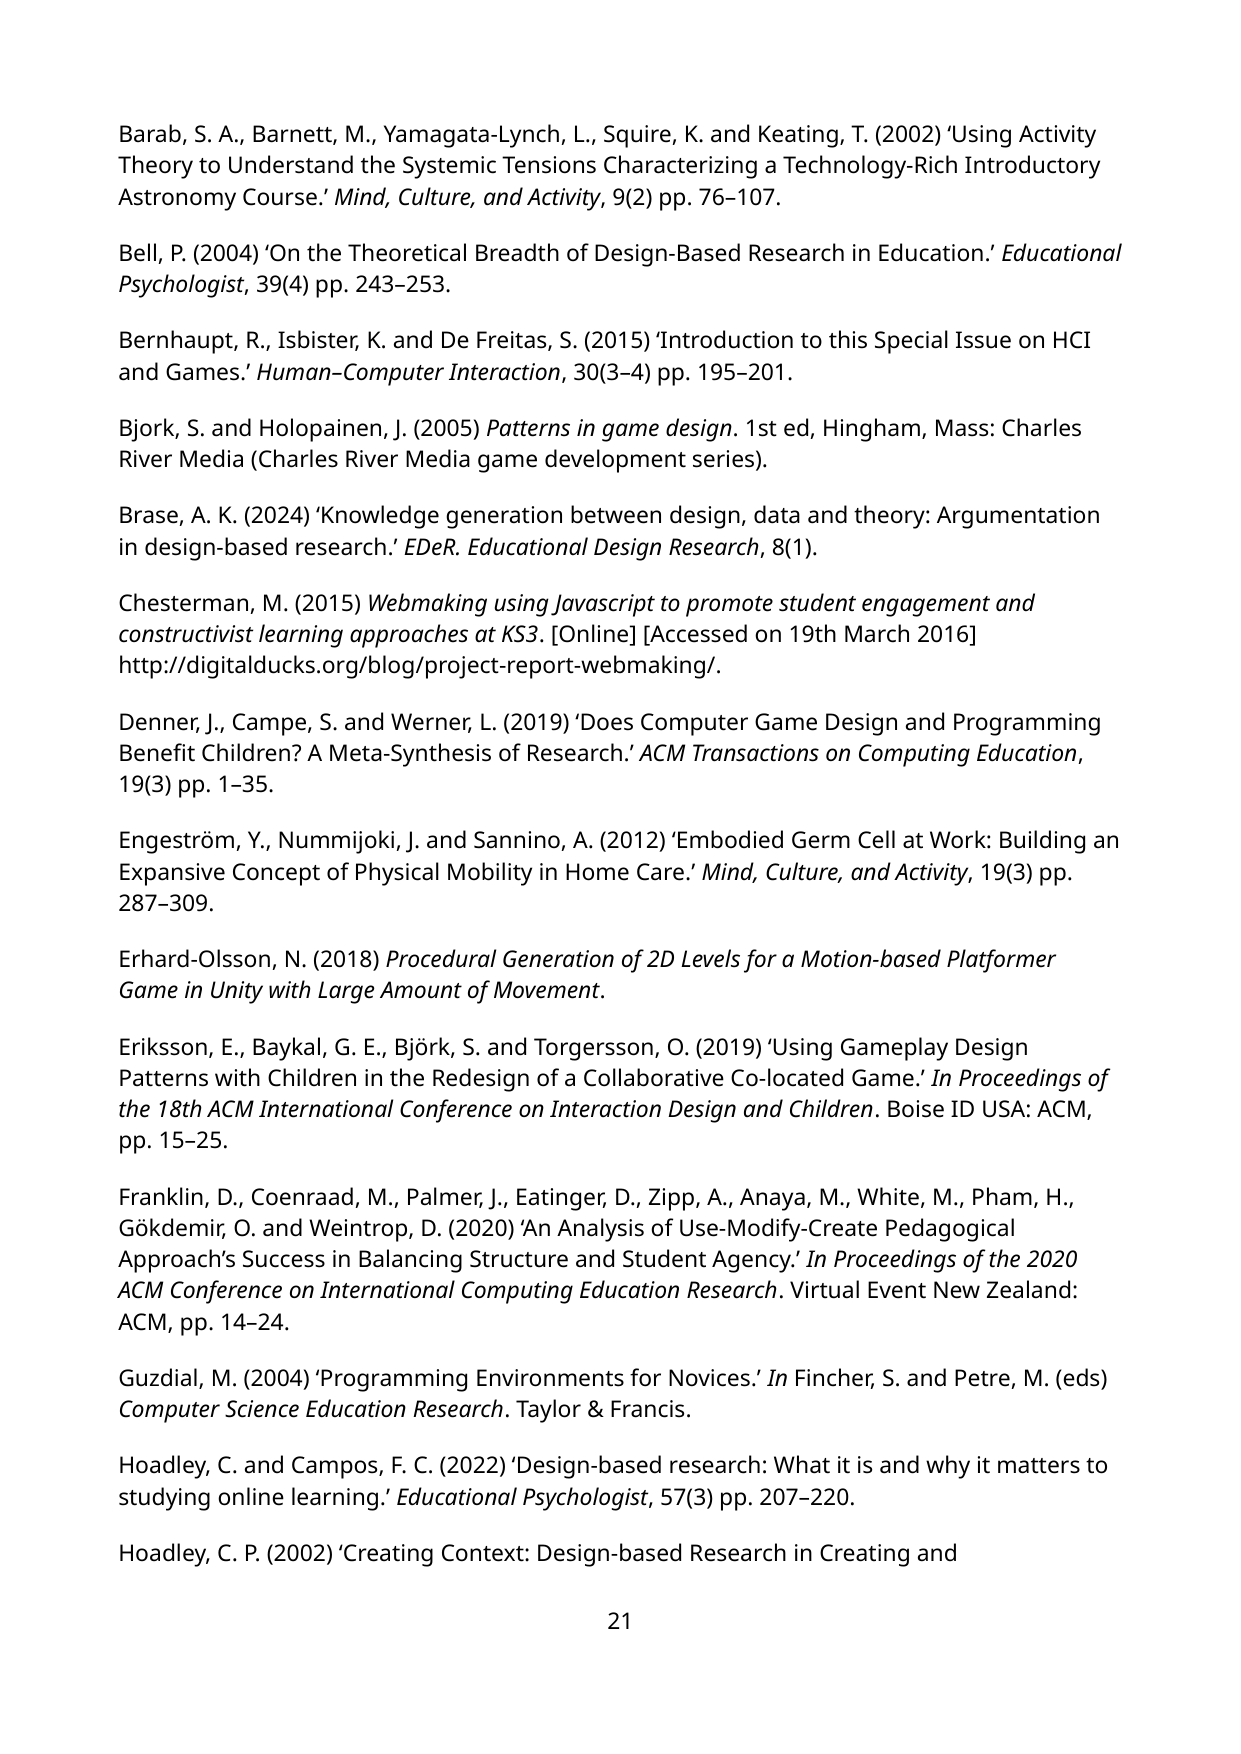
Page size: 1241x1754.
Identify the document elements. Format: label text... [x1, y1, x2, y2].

text Erhard-Olsson, N. (2018) Procedural Generation of 2D Levels for a Motion-based Platformer Game in Unity with Large Amount of Movement. [118, 943, 1122, 1006]
text Chesterman, M. (2015) Webmaking using Javascript to promote student engagement and constructivist learning approaches at KS3. [Online] [Accessed on 19th March 2016] http://digitalducks.org/blog/project-report-webmaking/. [118, 587, 1122, 681]
text Bjork, S. and Holopainen, J. (2005) Patterns in game design. 1st ed, Hingham, Mass: Charles River Media (Charles River Media game development series). [118, 412, 1122, 474]
text Hoadley, C. and Campos, F. C. (2022) ‘Design-based research: What it is and why it matters to studying online learning.’ Educational Psychologist, 57(3) pp. 207–220. [118, 1449, 1122, 1512]
text Eriksson, E., Baykal, G. E., Björk, S. and Torgersson, O. (2019) ‘Using Gameplay Design Patterns with Children in the Redesign of a Collaborative Co-located Game.’ In Proceedings of the 18th ACM International Conference on Interaction Design and Children. Boise ID USA: ACM, pp. 15–25. [118, 1031, 1122, 1156]
text Bernhaupt, R., Isbister, K. and De Freitas, S. (2015) ‘Introduction to this Special Issue on HCI and Games.’ Human–Computer Interaction, 30(3–4) pp. 195–201. [118, 324, 1122, 387]
text Barab, S. A., Barnett, M., Yamagata-Lynch, L., Squire, K. and Keating, T. (2002) ‘Using Activity Theory to Understand the Systemic Tensions Characterizing a Technology-Rich Introductory Astronomy Course.’ Mind, Culture, and Activity, 9(2) pp. 76–107. [118, 118, 1122, 212]
text Denner, J., Campe, S. and Werner, L. (2019) ‘Does Computer Game Design and Programming Benefit Children? A Meta-Synthesis of Research.’ ACM Transactions on Computing Education, 19(3) pp. 1–35. [118, 706, 1122, 799]
text Hoadley, C. P. (2002) ‘Creating Context: Design-based Research in Creating and [118, 1537, 1122, 1568]
text Franklin, D., Coenraad, M., Palmer, J., Eatinger, D., Zipp, A., Anaya, M., White, M., Pham, H., Gökdemir, O. and Weintrop, D. (2020) ‘An Analysis of Use-Modify-Create Pedagogical Approach’s Success in Balancing Structure and Student Agency.’ In Proceedings of the 2020 ACM Conference on International Computing Education Research. Virtual Event New Zealand: ACM, pp. 14–24. [118, 1181, 1122, 1337]
text Brase, A. K. (2024) ‘Knowledge generation between design, data and theory: Argumentation in design-based research.’ EDeR. Educational Design Research, 8(1). [118, 499, 1122, 562]
text Guzdial, M. (2004) ‘Programming Environments for Novices.’ In Fincher, S. and Petre, M. (eds) Computer Science Education Research. Taylor & Francis. [118, 1362, 1122, 1424]
text Bell, P. (2004) ‘On the Theoretical Breadth of Design-Based Research in Education.’ Educational Psychologist, 39(4) pp. 243–253. [118, 237, 1122, 299]
text Engeström, Y., Nummijoki, J. and Sannino, A. (2012) ‘Embodied Germ Cell at Work: Building an Expansive Concept of Physical Mobility in Home Care.’ Mind, Culture, and Activity, 19(3) pp. 287–309. [118, 824, 1122, 918]
